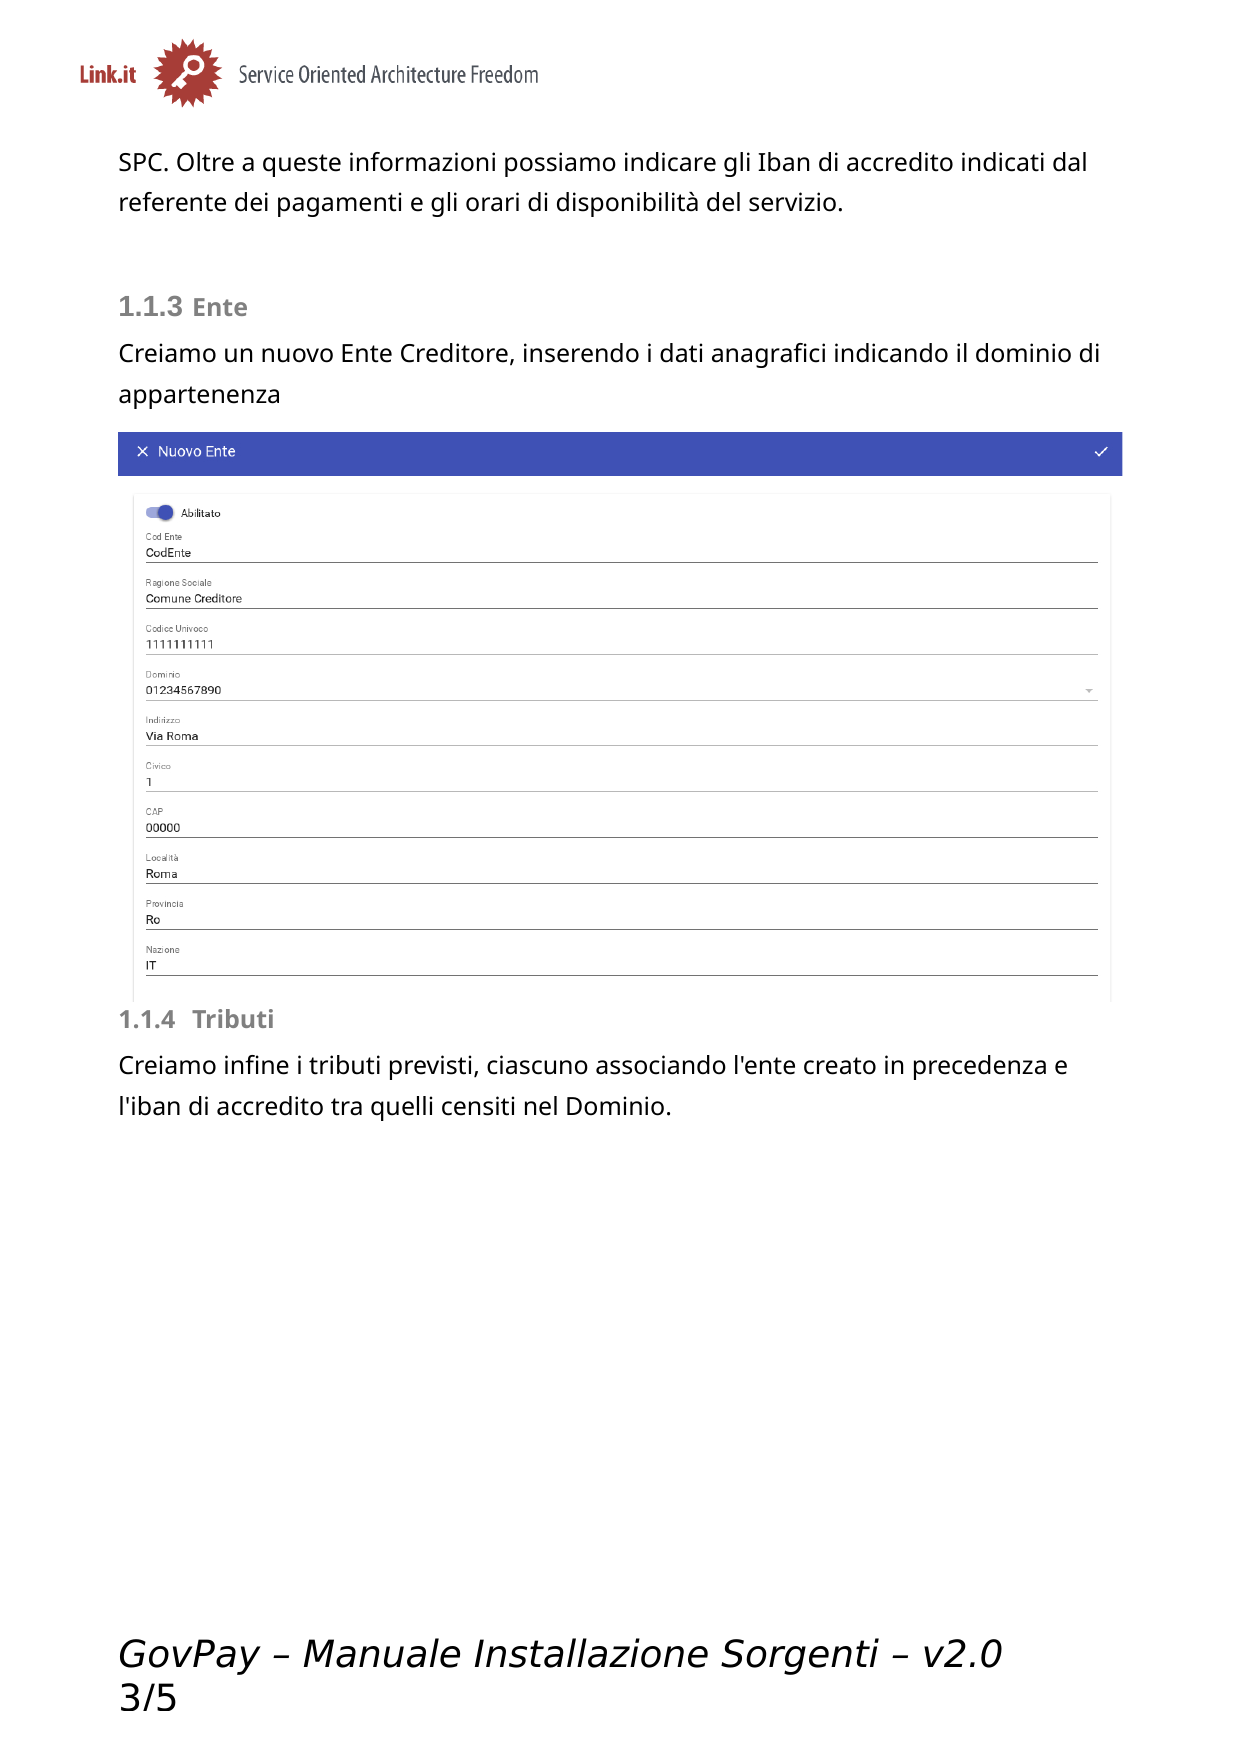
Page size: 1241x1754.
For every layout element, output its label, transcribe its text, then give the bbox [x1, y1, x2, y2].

text SPC. Oltre a queste informazioni possiamo indicare gli Iban di accredito indicati dal referente dei pagamenti e gli orari di disponibilità del servizio. [118, 144, 1122, 219]
text Creiamo infine i tributi previsti, ciascuno associando l'ente creato in precedenza e l'iban di accredito tra quelli censiti nel Dominio. [118, 1048, 1122, 1123]
picture [118, 432, 1123, 1002]
subtitle Tributi [118, 1002, 1122, 1035]
text Creiamo un nuovo Ente Creditore, inserendo i dati anagrafici indicando il dominio di appartenenza [118, 336, 1122, 411]
subtitle Ente [118, 289, 1122, 323]
picture [1, 33, 602, 113]
